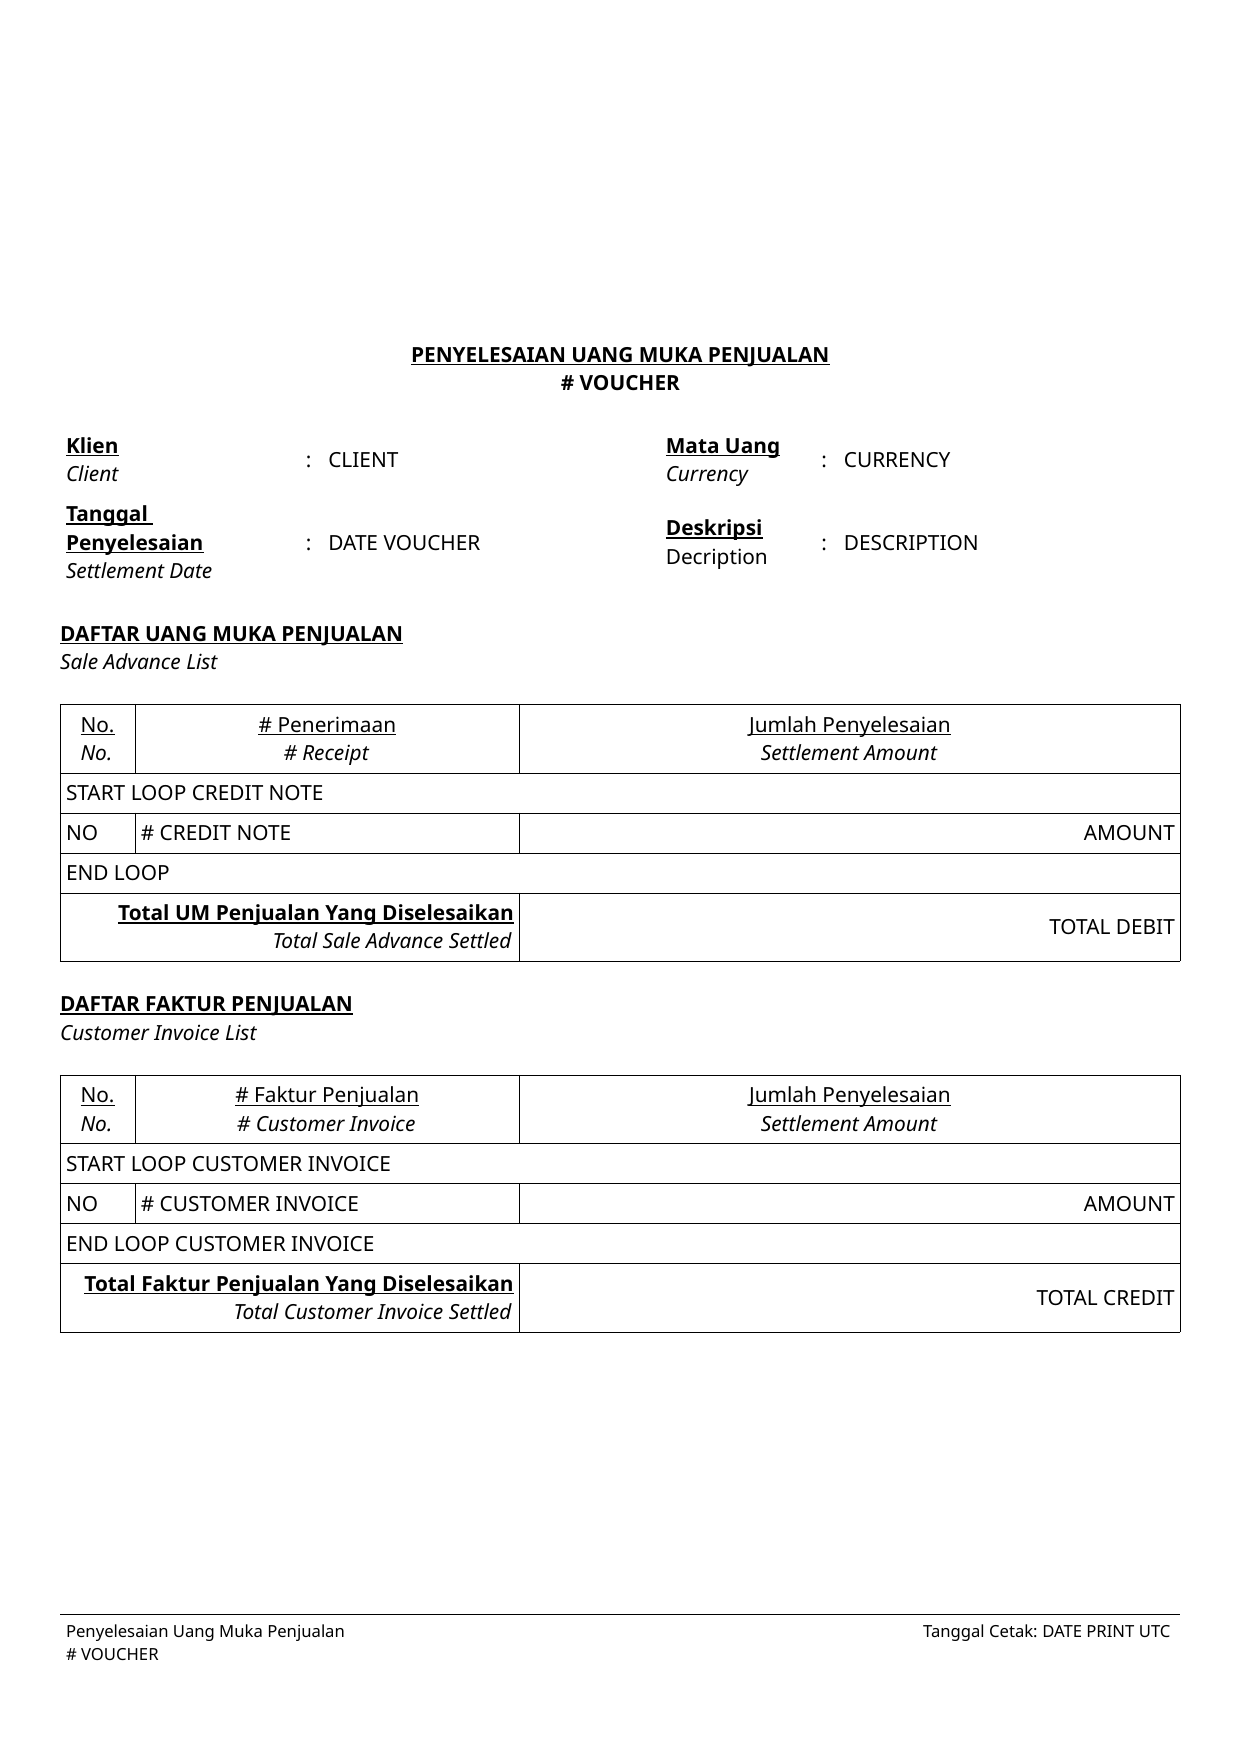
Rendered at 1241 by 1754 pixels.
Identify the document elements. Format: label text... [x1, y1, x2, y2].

table_header : [810, 425, 838, 493]
text Sale Advance List [60, 647, 1180, 676]
table_cell AMOUNT [520, 1184, 1180, 1223]
text # VOUCHER [60, 368, 1180, 397]
table_header : [294, 425, 322, 493]
text Customer Invoice List [60, 1018, 1180, 1046]
table_header CURRENCY [838, 425, 1180, 493]
table_header Mata Uang Currency [660, 425, 810, 493]
table_header No. No. [61, 705, 135, 772]
table_cell END LOOP [61, 854, 1180, 892]
text DAFTAR UANG MUKA PENJUALAN [60, 619, 1180, 647]
table_cell Tanggal Penyelesaian Settlement Date [60, 494, 294, 590]
table_cell END LOOP CUSTOMER INVOICE [61, 1224, 1180, 1263]
table_cell # CUSTOMER INVOICE [136, 1184, 519, 1223]
table_header Klien Client [60, 425, 294, 493]
table_cell TOTAL CREDIT [520, 1264, 1180, 1332]
table_header CLIENT [323, 425, 651, 493]
text PENYELESAIAN UANG MUKA PENJUALAN [60, 340, 1180, 368]
table_cell NO [61, 814, 135, 852]
table_header [651, 425, 660, 493]
table_header # Penerimaan # Receipt [136, 705, 519, 772]
table_cell AMOUNT [520, 814, 1180, 852]
table_cell START LOOP CUSTOMER INVOICE [61, 1144, 1180, 1183]
table_cell # CREDIT NOTE [136, 814, 519, 852]
table_cell Total Faktur Penjualan Yang Diselesaikan Total Customer Invoice Settled [61, 1264, 519, 1332]
table_header No. No. [61, 1076, 135, 1143]
table_cell START LOOP CREDIT NOTE [61, 774, 1180, 812]
table_cell [651, 494, 660, 590]
table_cell Deskripsi Decription [660, 494, 810, 590]
table_cell TOTAL DEBIT [520, 894, 1180, 961]
table_cell DATE VOUCHER [323, 494, 651, 590]
table_cell NO [61, 1184, 135, 1223]
table_cell : [294, 494, 322, 590]
table_cell : [810, 494, 838, 590]
table_cell DESCRIPTION [838, 494, 1180, 590]
table_header Jumlah Penyelesaian Settlement Amount [520, 705, 1180, 772]
table_header # Faktur Penjualan # Customer Invoice [136, 1076, 519, 1143]
text DAFTAR FAKTUR PENJUALAN [60, 989, 1180, 1018]
table_header Jumlah Penyelesaian Settlement Amount [520, 1076, 1180, 1143]
table_cell Total UM Penjualan Yang Diselesaikan Total Sale Advance Settled [61, 894, 519, 961]
